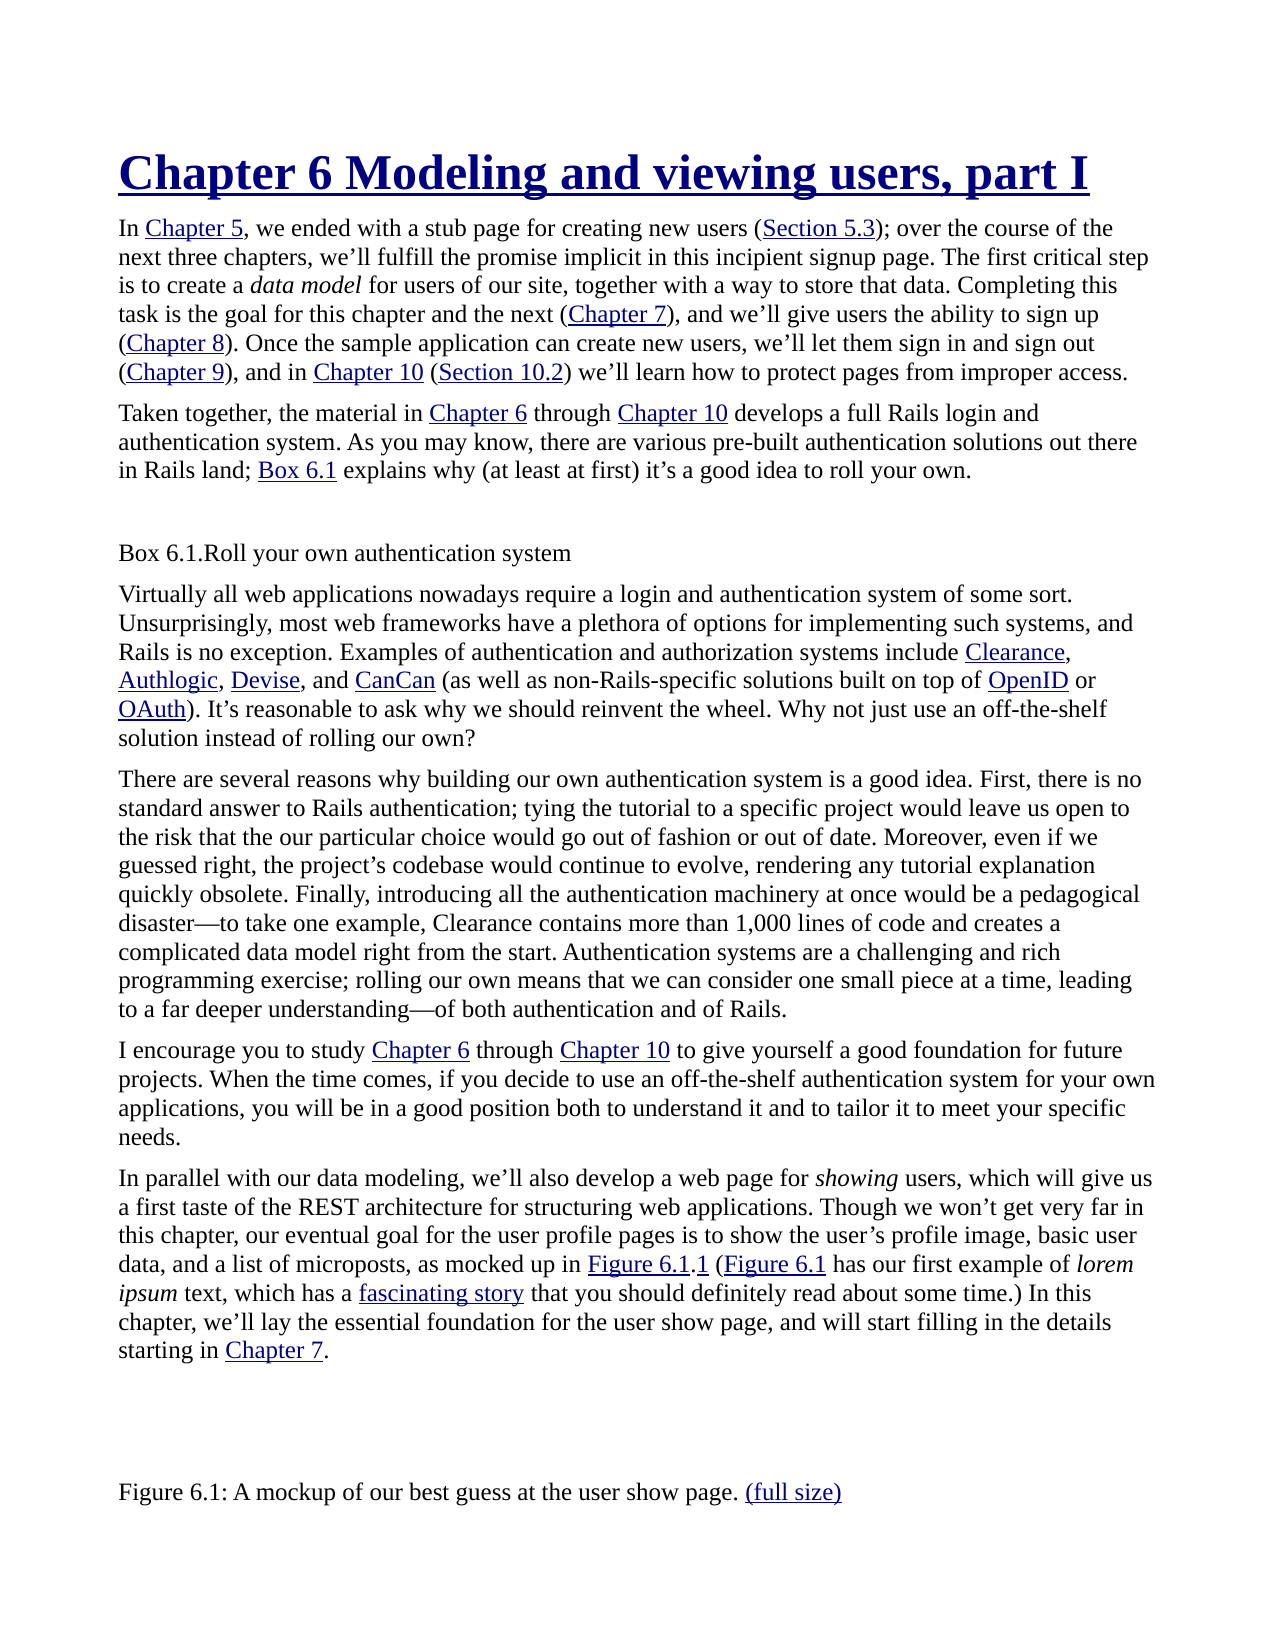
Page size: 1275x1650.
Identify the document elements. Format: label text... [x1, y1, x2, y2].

text Box 6.1.Roll your own authentication system [118, 538, 1157, 567]
text Figure 6.1: A mockup of our best guess at the user show page. (full size) [118, 1477, 1157, 1506]
text I encourage you to study Chapter 6 through Chapter 10 to give yourself a good foundation for future projects. When the time comes, if you decide to use an off-the-shelf authentication system for your own applications, you will be in a good position both to understand it and to tailor it to meet your specific needs. [118, 1036, 1157, 1151]
text Taken together, the material in Chapter 6 through Chapter 10 develops a full Rails login and authentication system. As you may know, there are various pre-built authentication solutions out there in Rails land; Box 6.1 explains why (at least at first) it’s a good idea to roll your own. [118, 398, 1157, 484]
text In parallel with our data modeling, we’ll also develop a web page for showing users, which will give us a first taste of the REST architecture for structuring web applications. Though we won’t get very far in this chapter, our eventual goal for the user profile pages is to show the user’s profile image, basic user data, and a list of microposts, as mocked up in Figure 6.1.1 (Figure 6.1 has our first example of lorem ipsum text, which has a fascinating story that you should definitely read about some time.) In this chapter, we’ll lay the essential foundation for the user show page, and will start filling in the details starting in Chapter 7. [118, 1163, 1157, 1364]
text In Chapter 5, we ended with a stub page for creating new users (Section 5.3); over the course of the next three chapters, we’ll fulfill the promise implicit in this incipient signup page. The first critical step is to create a data model for users of our site, together with a way to store that data. Completing this task is the goal for this chapter and the next (Chapter 7), and we’ll give users the ability to sign up (Chapter 8). Once the sample application can create new users, we’ll let them sign in and sign out (Chapter 9), and in Chapter 10 (Section 10.2) we’ll learn how to protect pages from improper access. [118, 213, 1157, 386]
text Virtually all web applications nowadays require a login and authentication system of some sort. Unsurprisingly, most web frameworks have a plethora of options for implementing such systems, and Rails is no exception. Examples of authentication and authorization systems include Clearance, Authlogic, Devise, and CanCan (as well as non-Rails-specific solutions built on top of OpenID or OAuth). It’s reasonable to ask why we should reinvent the wheel. Why not just use an off-the-shelf solution instead of rolling our own? [118, 579, 1157, 752]
subtitle Chapter 6 Modeling and viewing users, part I [118, 143, 1157, 201]
text There are several reasons why building our own authentication system is a good idea. First, there is no standard answer to Rails authentication; tying the tutorial to a specific project would leave us open to the risk that the our particular choice would go out of fashion or out of date. Moreover, even if we guessed right, the project’s codebase would continue to evolve, rendering any tutorial explanation quickly obsolete. Finally, introducing all the authentication machinery at once would be a pedagogical disaster—to take one example, Clearance contains more than 1,000 lines of code and creates a complicated data model right from the start. Authentication systems are a challenging and rich programming exercise; rolling our own means that we can consider one small piece at a time, leading to a far deeper understanding—of both authentication and of Rails. [118, 764, 1157, 1023]
